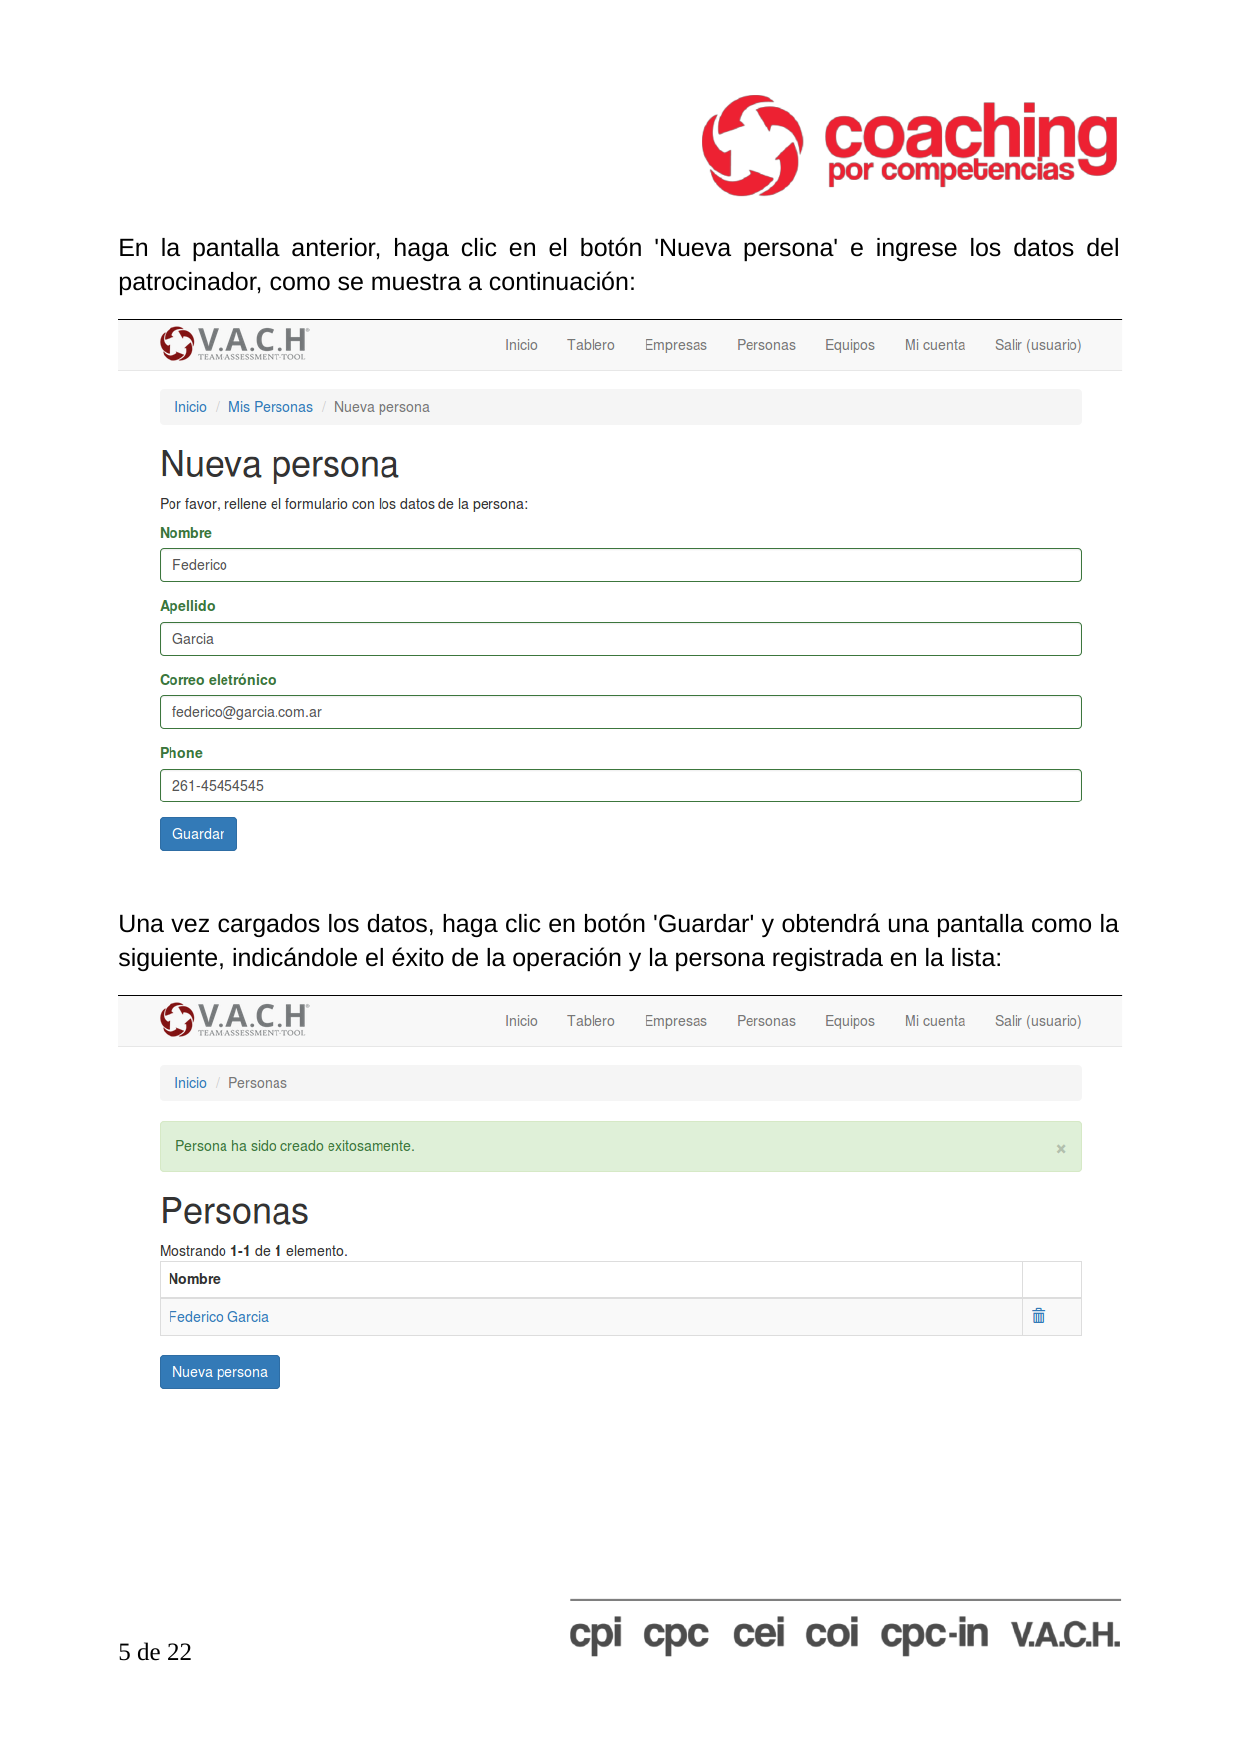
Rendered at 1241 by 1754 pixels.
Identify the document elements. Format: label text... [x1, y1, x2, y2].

picture [118, 319, 1123, 886]
picture [118, 995, 1123, 1411]
picture [565, 1597, 1123, 1660]
picture [695, 88, 1123, 203]
text En la pantalla anterior, haga clic en el botón 'Nueva persona' e ingrese los datos del patrocinador, como se muestra a continuación: [118, 232, 1122, 296]
text Una vez cargados los datos, haga clic en botón 'Guardar' y obtendrá una pantalla como la siguiente, indicándole el éxito de la operación y la persona registrada en la lista: [118, 909, 1122, 972]
